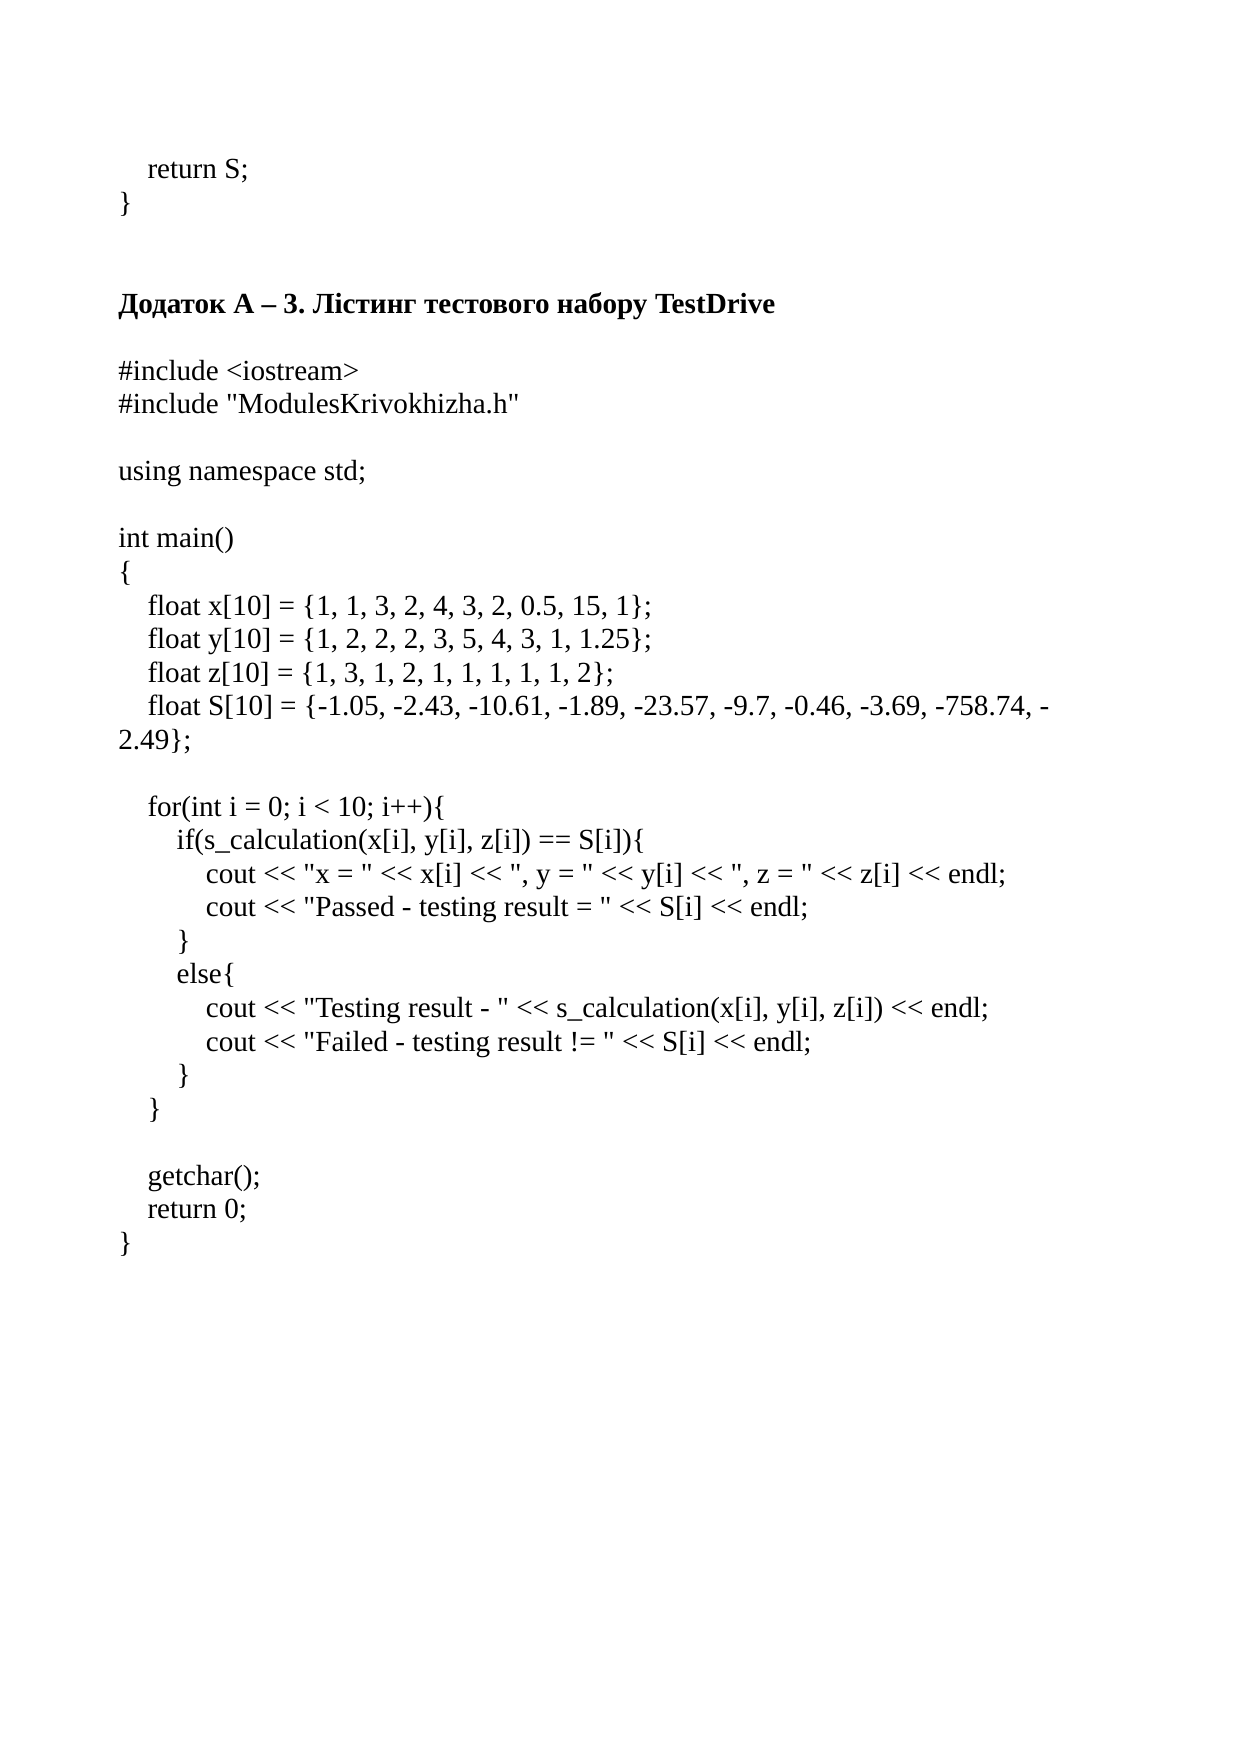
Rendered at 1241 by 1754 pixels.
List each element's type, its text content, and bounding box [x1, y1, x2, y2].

text float S[10] = {-1.05, -2.43, -10.61, -1.89, -23.57, -9.7, -0.46, -3.69, -758.74, -2.49}; [118, 688, 1122, 755]
text } [118, 185, 1122, 219]
text return S; [118, 152, 1122, 185]
text } [118, 1225, 1122, 1258]
text for(int i = 0; i < 10; i++){ [118, 789, 1122, 822]
text #include <iostream> [118, 353, 1122, 386]
text float y[10] = {1, 2, 2, 2, 3, 5, 4, 3, 1, 1.25}; [118, 621, 1122, 655]
text return 0; [118, 1191, 1122, 1225]
text cout << "x = " << x[i] << ", y = " << y[i] << ", z = " << z[i] << endl; [118, 856, 1122, 889]
text getchar(); [118, 1158, 1122, 1191]
text else{ [118, 957, 1122, 990]
text Додаток А – 3. Лістинг тестового набору TestDrive [118, 286, 1122, 319]
text int main() [118, 521, 1122, 554]
text cout << "Testing result - " << s_calculation(x[i], y[i], z[i]) << endl; [118, 990, 1122, 1024]
text float z[10] = {1, 3, 1, 2, 1, 1, 1, 1, 1, 2}; [118, 655, 1122, 688]
text using namespace std; [118, 453, 1122, 487]
text } [118, 1057, 1122, 1091]
text } [118, 923, 1122, 957]
text if(s_calculation(x[i], y[i], z[i]) == S[i]){ [118, 822, 1122, 856]
text { [118, 554, 1122, 588]
text cout << "Passed - testing result = " << S[i] << endl; [118, 889, 1122, 923]
text float x[10] = {1, 1, 3, 2, 4, 3, 2, 0.5, 15, 1}; [118, 588, 1122, 621]
text #include "ModulesKrivokhizha.h" [118, 386, 1122, 420]
text } [118, 1091, 1122, 1124]
text cout << "Failed - testing result != " << S[i] << endl; [118, 1024, 1122, 1057]
